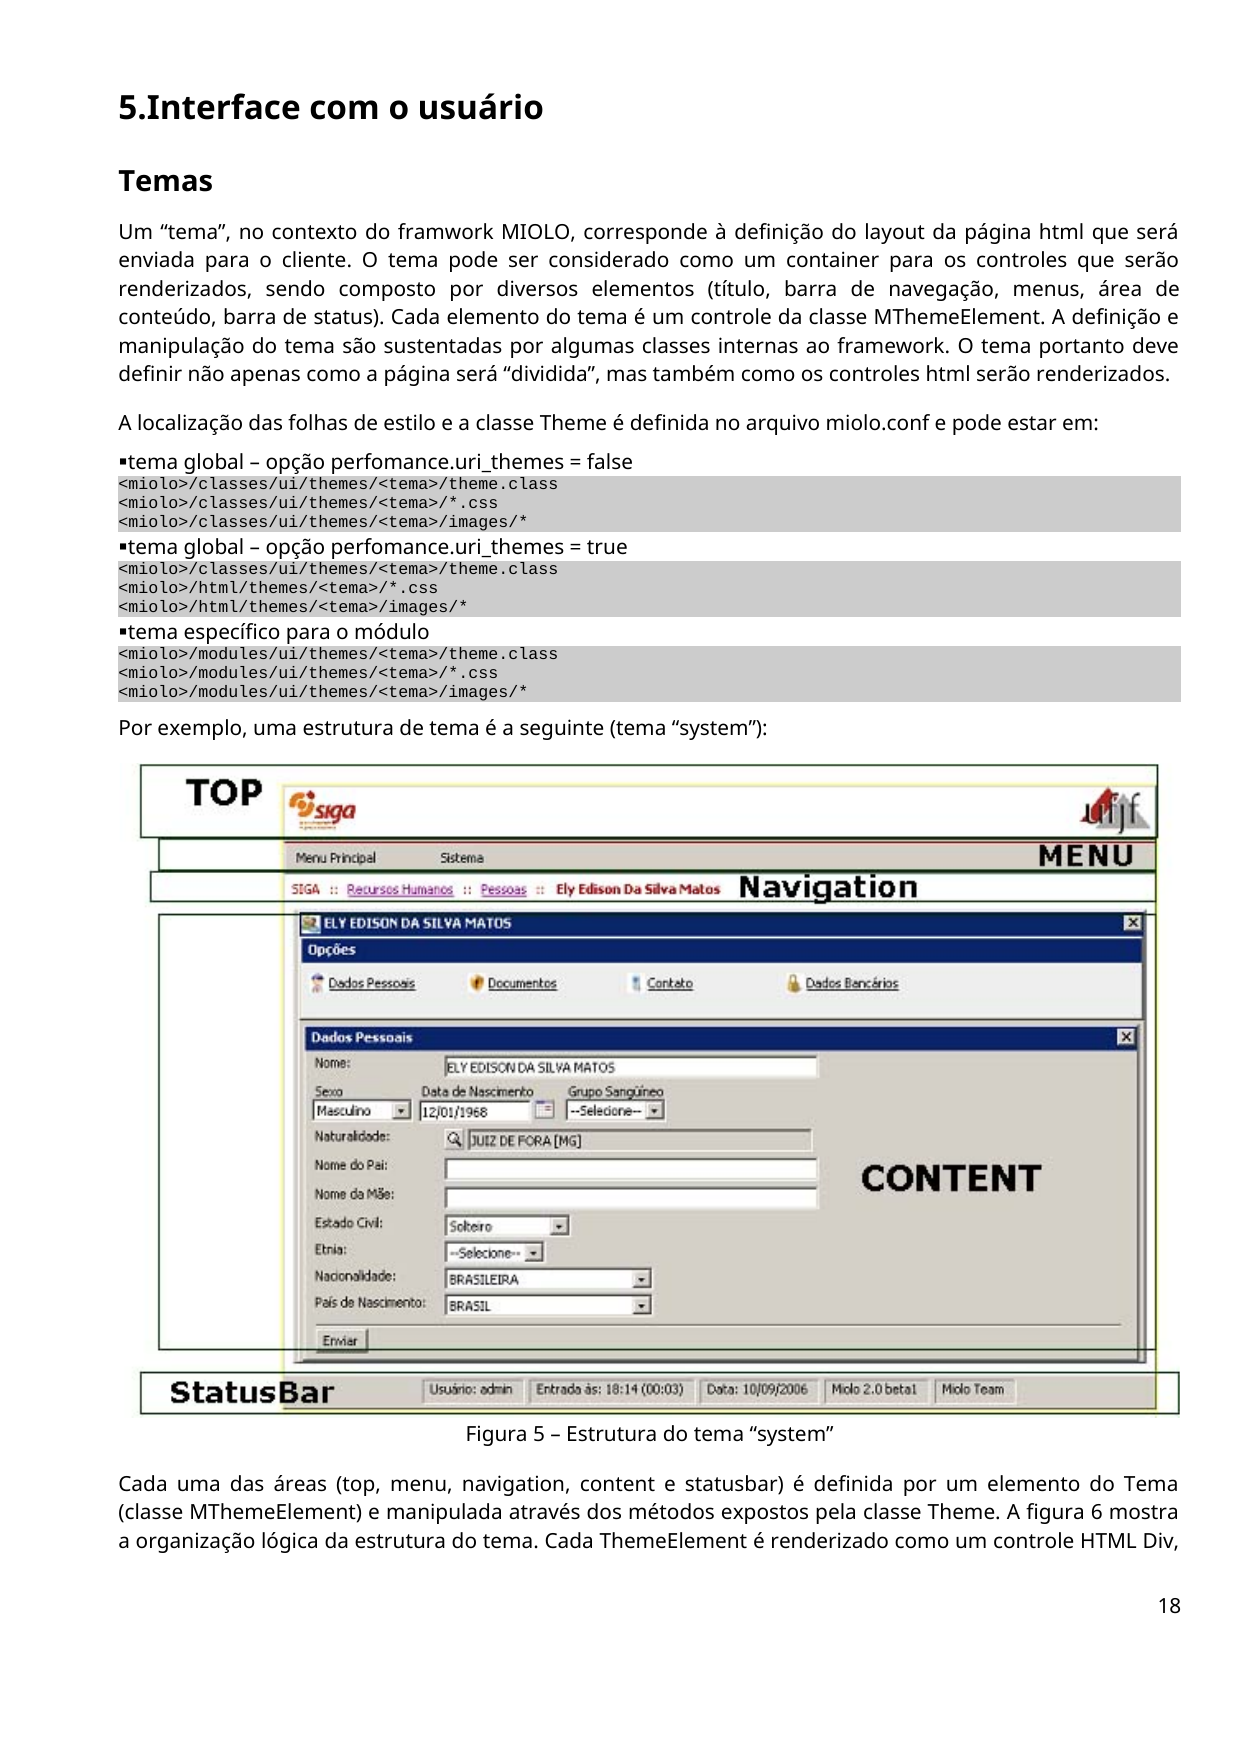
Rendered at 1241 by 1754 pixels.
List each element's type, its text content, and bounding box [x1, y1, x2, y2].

list tema específico para o módulo [118, 617, 1181, 646]
list tema global – opção perfomance.uri_themes = false [118, 447, 1181, 476]
text <miolo>/modules/ui/themes/<tema>/*.css [118, 665, 1181, 683]
text Um “tema”, no contexto do framwork MIOLO, corresponde à definição do layout da página html que será enviada para o cliente. O tema pode ser considerado como um container para os controles que serão renderizados, sendo composto por diversos elementos (título, barra de navegação, menus, área de conteúdo, barra de status). Cada elemento do tema é um controle da classe MThemeElement. A definição e manipulação do tema são sustentadas por algumas classes internas ao framework. O tema portanto deve definir não apenas como a página será “dividida”, mas também como os controles html serão renderizados. [118, 217, 1181, 388]
text <miolo>/html/themes/<tema>/images/* [118, 598, 1181, 617]
text <miolo>/classes/ui/themes/<tema>/theme.class [118, 561, 1181, 580]
text A localização das folhas de estilo e a classe Theme é definida no arquivo miolo.conf e pode estar em: [118, 408, 1181, 437]
text Cada uma das áreas (top, menu, navigation, content e statusbar) é definida por um elemento do Tema (classe MThemeElement) e manipulada através dos métodos expostos pela classe Theme. A figura 6 mostra a organização lógica da estrutura do tema. Cada ThemeElement é renderizado como um controle HTML Div, [118, 1469, 1181, 1554]
text <miolo>/classes/ui/themes/<tema>/theme.class [118, 476, 1181, 495]
subtitle Interface com o usuário [118, 84, 1181, 129]
picture [119, 763, 1180, 1418]
text <miolo>/classes/ui/themes/<tema>/*.css [118, 495, 1181, 513]
text <miolo>/html/themes/<tema>/*.css [118, 580, 1181, 598]
text <miolo>/modules/ui/themes/<tema>/theme.class [118, 646, 1181, 665]
text Por exemplo, uma estrutura de tema é a seguinte (tema “system”): [118, 713, 1181, 741]
text <miolo>/modules/ui/themes/<tema>/images/* [118, 683, 1181, 702]
subtitle Temas [118, 161, 1181, 200]
list tema global – opção perfomance.uri_themes = true [118, 532, 1181, 561]
text Figura 5 – Estrutura do tema “system” [118, 1419, 1181, 1448]
text <miolo>/classes/ui/themes/<tema>/images/* [118, 513, 1181, 532]
